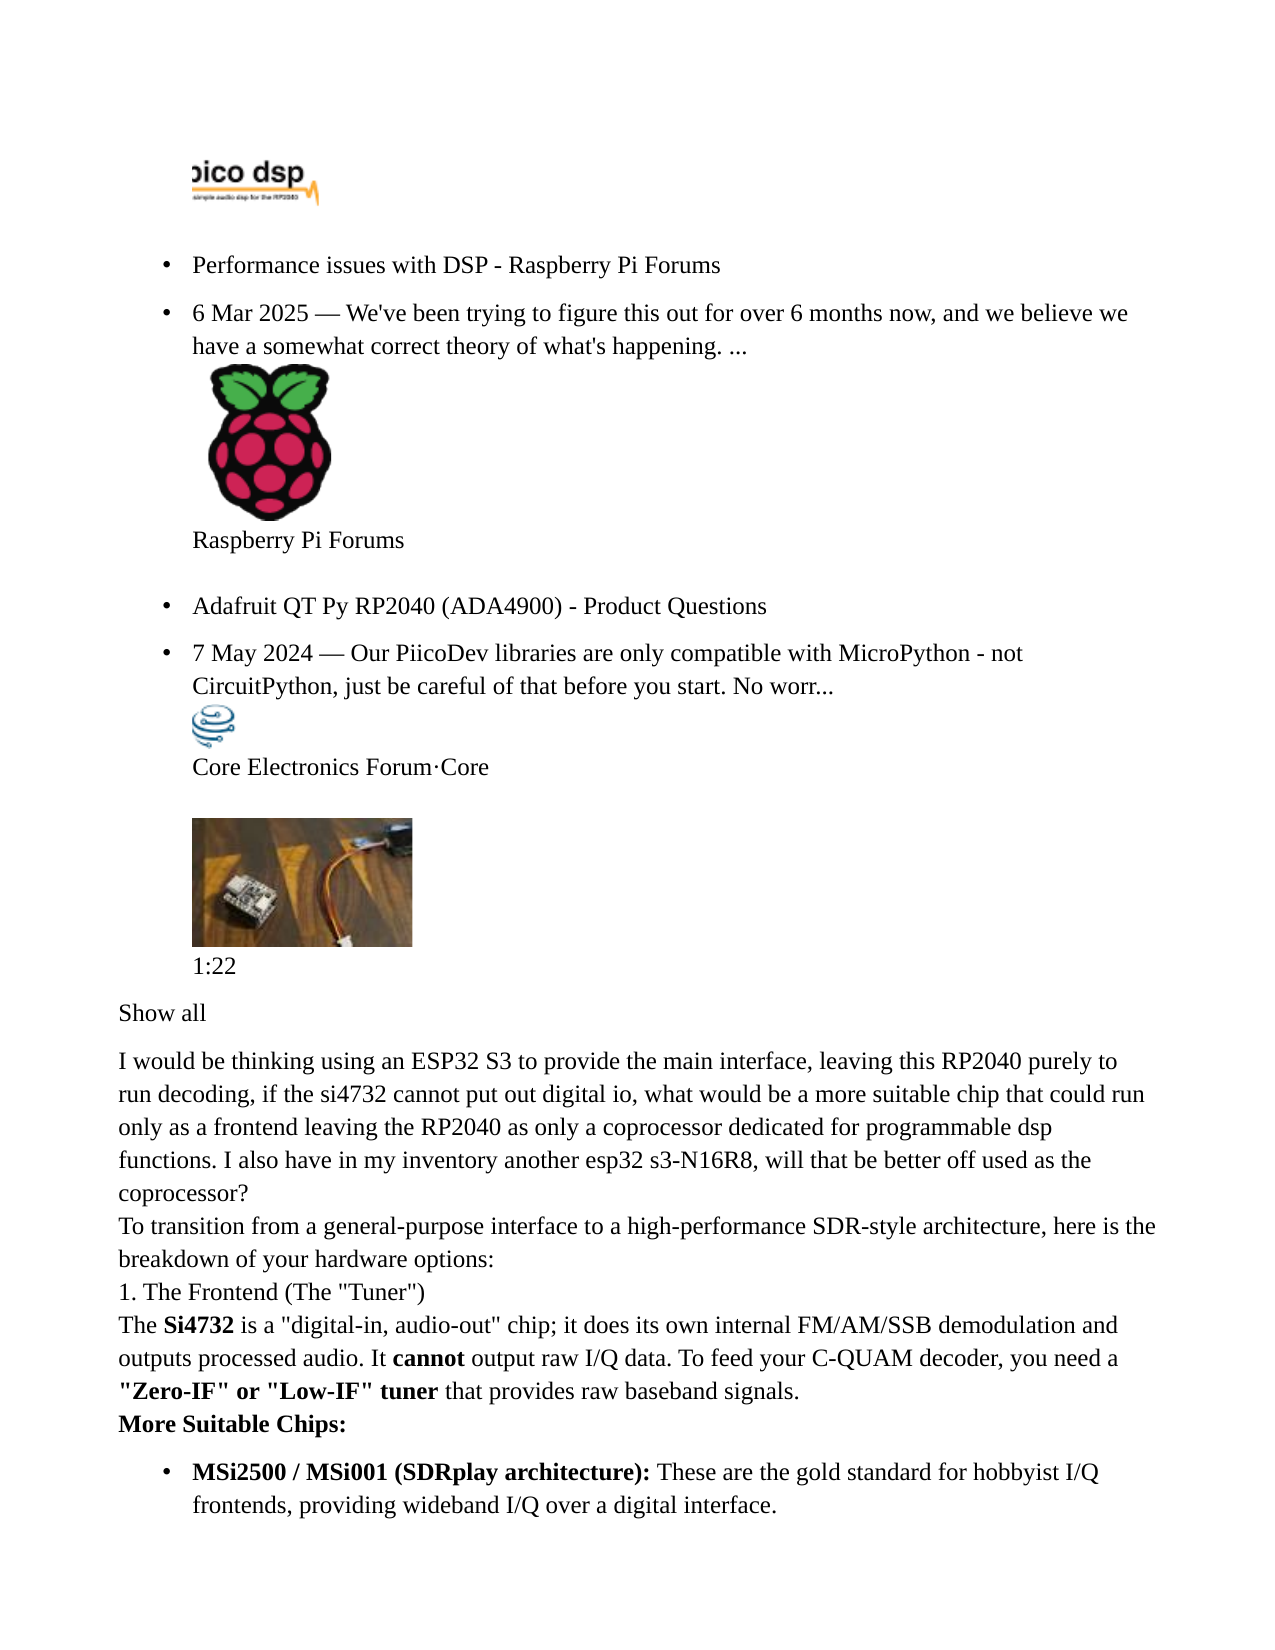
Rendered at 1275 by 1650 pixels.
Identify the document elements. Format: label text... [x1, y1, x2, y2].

picture [192, 364, 349, 521]
text Show all [118, 998, 1157, 1027]
picture [192, 704, 236, 749]
text The Si4732 is a "digital-in, audio-out" chip; it does its own internal FM/AM/SSB demodulation and outputs processed audio. It cannot output raw I/Q data. To feed your C-QUAM decoder, you need a "Zero-IF" or "Low-IF" tuner that provides raw baseband signals. [118, 1310, 1157, 1405]
text More Suitable Chips: [118, 1409, 1157, 1438]
list 1:22 [162, 951, 1157, 979]
text To transition from a general-purpose interface to a high-performance SDR-style architecture, here is the breakdown of your hardware options: [118, 1211, 1157, 1273]
text 1. The Frontend (The "Tuner") [118, 1277, 1157, 1306]
picture [192, 118, 319, 247]
list Adafruit QT Py RP2040 (ADA4900) - Product Questions [162, 591, 1157, 619]
list 6 Mar 2025 — We've been trying to figure this out for over 6 months now, and we believe we have a somewhat correct theory of what's happening. ... [162, 298, 1157, 360]
list 7 May 2024 — Our PiicoDev libraries are only compatible with MicroPython - not CircuitPython, just be careful of that before you start. No worr... [162, 638, 1157, 700]
list Performance issues with DSP - Raspberry Pi Forums [162, 251, 1157, 279]
list Core Electronics Forum·Core [162, 752, 1157, 781]
text I would be thinking using an ESP32 S3 to provide the main interface, leaving this RP2040 purely to run decoding, if the si4732 cannot put out digital io, what would be a more suitable chip that could run only as a frontend leaving the RP2040 as only a coprocessor dedicated for programmable dsp functions. I also have in my inventory another esp32 s3-N16R8, will that be better off used as the coprocessor? [118, 1046, 1157, 1207]
list Raspberry Pi Forums [162, 525, 1157, 553]
list MSi2500 / MSi001 (SDRplay architecture): These are the gold standard for hobbyist I/Q frontends, providing wideband I/Q over a digital interface. [162, 1457, 1157, 1519]
picture [192, 818, 413, 947]
